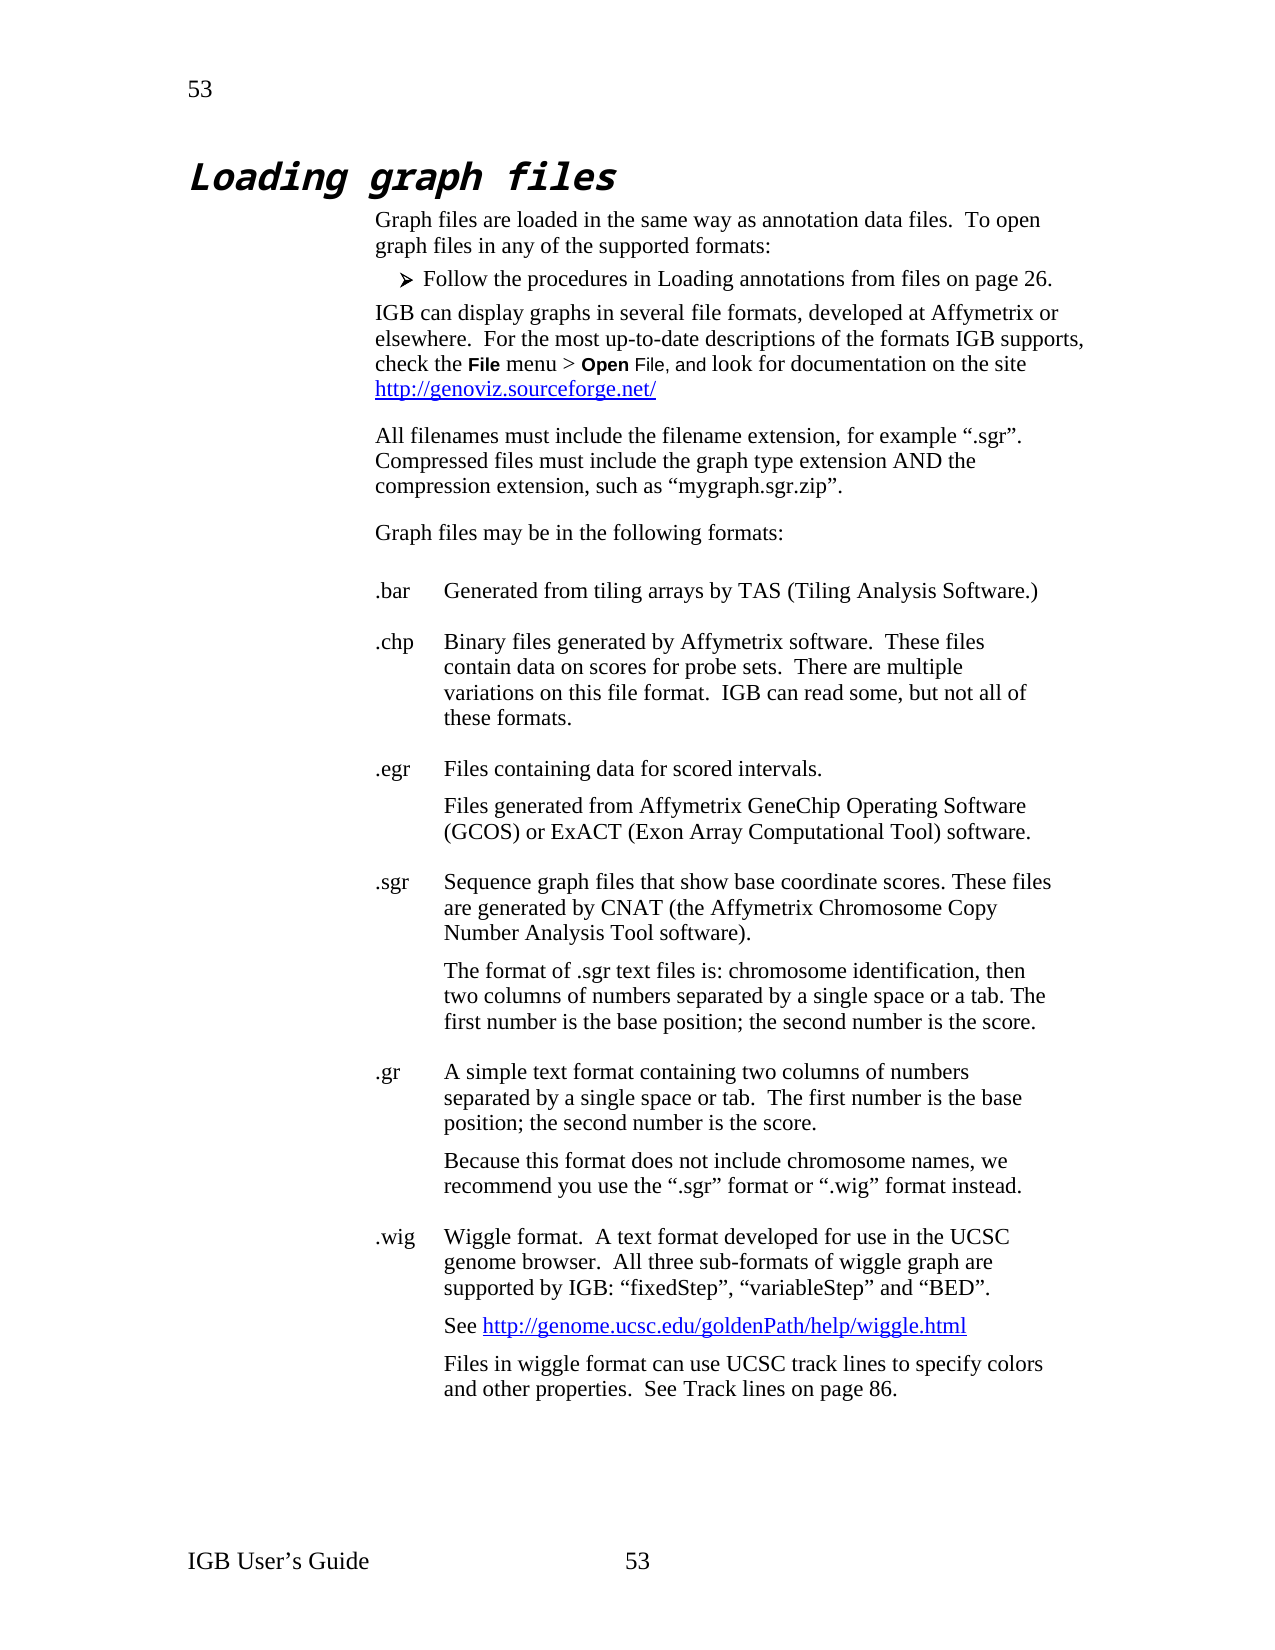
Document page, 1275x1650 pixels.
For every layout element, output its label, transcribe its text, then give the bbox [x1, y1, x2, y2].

table_cell Files containing data for scored intervals. Files generated from Affymetrix GeneChip Operating Software (GCOS) or ExACT (Exon Array Computational Tool) software. [433, 743, 1069, 857]
text Graph files are loaded in the same way as annotation data files. To open graph files in any of the supported formats: [375, 207, 1087, 258]
list Follow the procedures in Loading annotations from files on page 26. [399, 266, 1087, 292]
table_cell .egr [364, 743, 432, 857]
table_cell .chp [364, 616, 432, 743]
table_header Generated from tiling arrays by TAS (Tiling Analysis Software.) [433, 566, 1069, 616]
table_cell .gr [364, 1047, 432, 1211]
subtitle Loading graph files [187, 150, 1087, 201]
table_cell Binary files generated by Affymetrix software. These files contain data on scores for probe sets. There are multiple variations on this file format. IGB can read some, but not all of these formats. [433, 616, 1069, 743]
table_cell Wiggle format. A text format developed for use in the UCSC genome browser. All three sub-formats of wiggle graph are supported by IGB: “fixedStep”, “variableStep” and “BED”. See http://genome.ucsc.edu/goldenPath/help/wiggle.html Files in wiggle format can use UCSC track lines to specify colors and other properties. See Track lines on page 86. [433, 1211, 1069, 1414]
text All filenames must include the filename extension, for example “.sgr”. Compressed files must include the graph type extension AND the compression extension, such as “mygraph.sgr.zip”. [375, 423, 1087, 499]
table_cell Sequence graph files that show base coordinate scores. These files are generated by CNAT (the Affymetrix Chromosome Copy Number Analysis Tool software). The format of .sgr text files is: chromosome identification, then two columns of numbers separated by a single space or a tab. The first number is the base position; the second number is the score. [433, 857, 1069, 1047]
table_cell .sgr [364, 857, 432, 1047]
text IGB can display graphs in several file formats, developed at Affymetrix or elsewhere. For the most up-to-date descriptions of the formats IGB supports, check the File menu > Open File, and look for documentation on the site http://genoviz.sourceforge.net/ [375, 300, 1087, 402]
table_header .bar [364, 566, 432, 616]
table_cell A simple text format containing two columns of numbers separated by a single space or tab. The first number is the base position; the second number is the score. Because this format does not include chromosome names, we recommend you use the “.sgr” format or “.wig” format instead. [433, 1047, 1069, 1211]
table_cell .wig [364, 1211, 432, 1414]
text Graph files may be in the following formats: [375, 520, 1087, 545]
